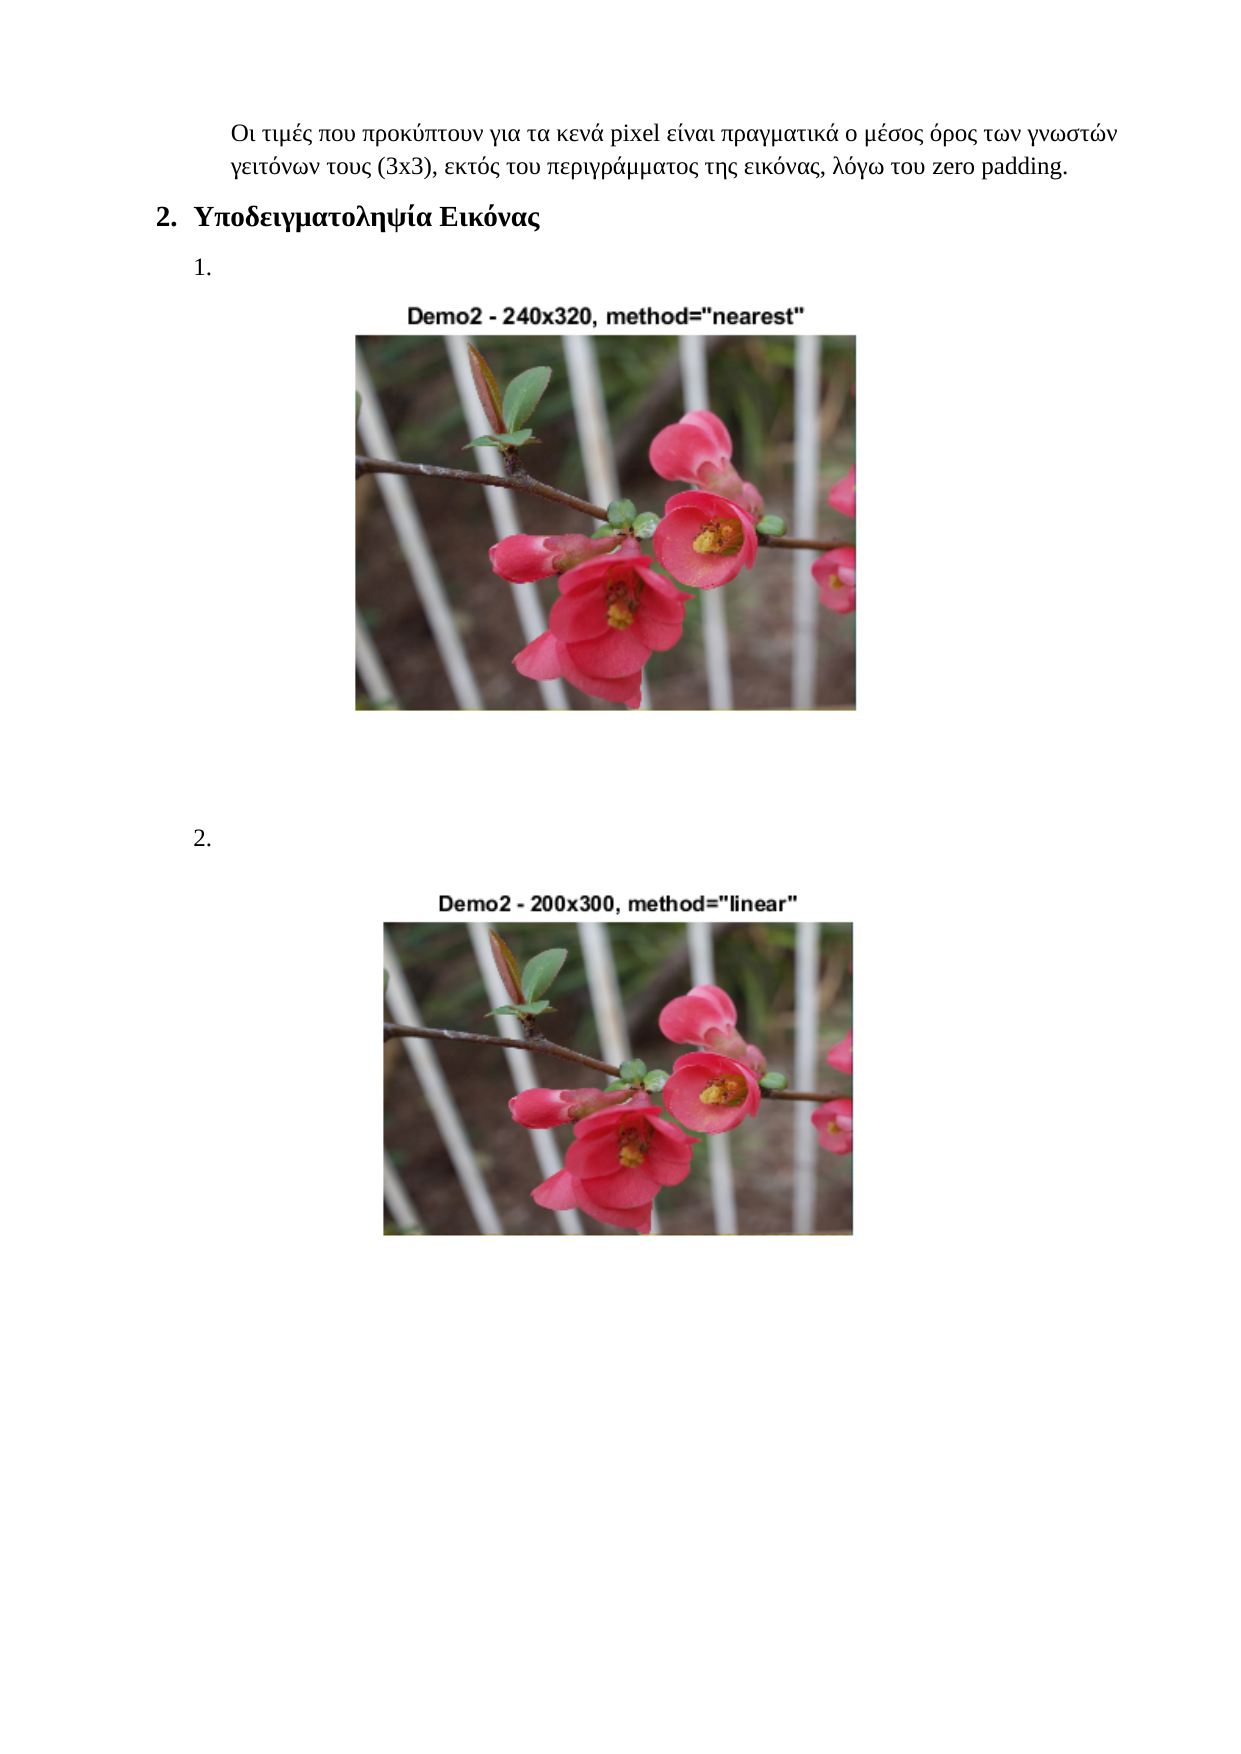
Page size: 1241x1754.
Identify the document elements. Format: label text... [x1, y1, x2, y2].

picture [221, 290, 994, 811]
list Υποδειγματοληψία Εικόνας [156, 199, 1122, 232]
list Οι τιμές που προκύπτουν για τα κενά pixel είναι πραγματικά ο μέσος όρος των γνωστών γειτόνων τους (3x3), εκτός του περιγράμματος της εικόνας, λόγω του zero padding. [193, 118, 1122, 180]
picture [250, 877, 991, 1336]
